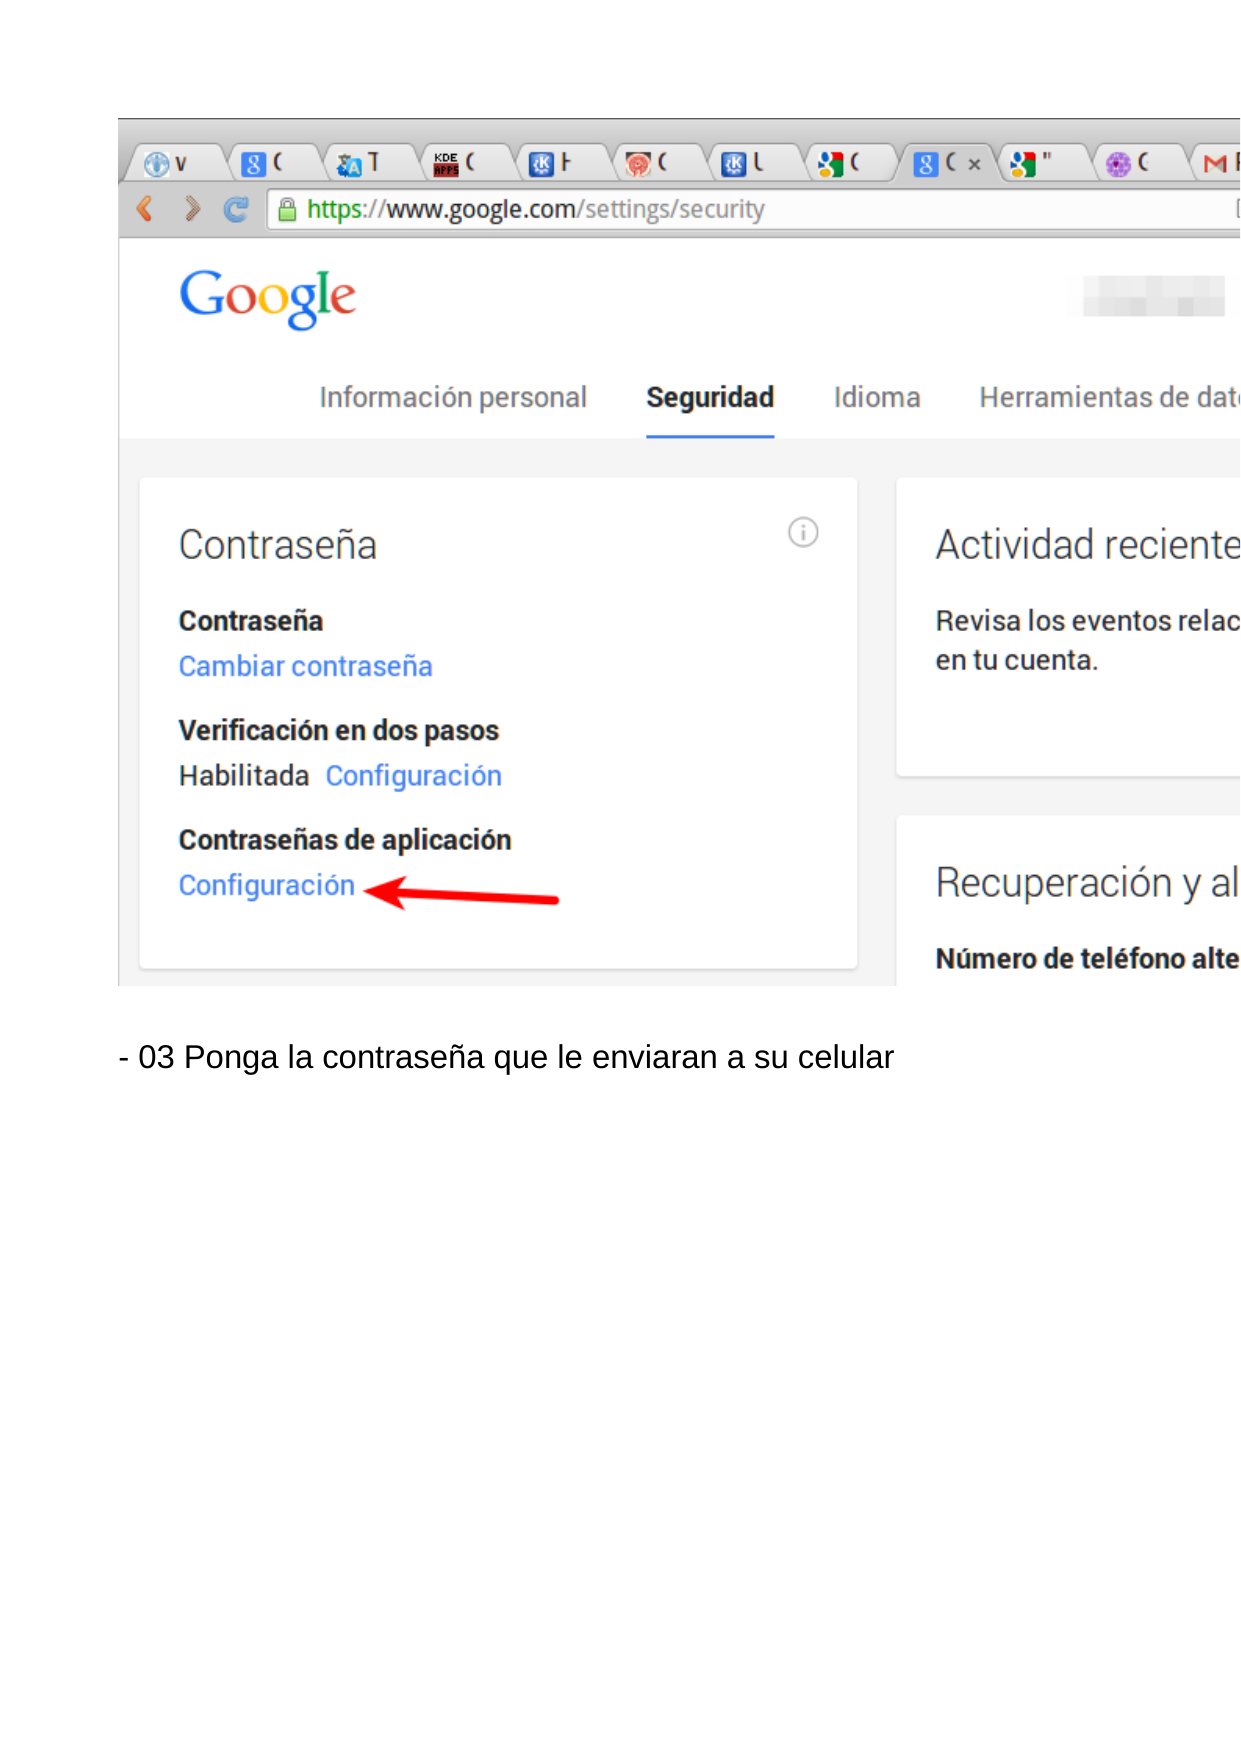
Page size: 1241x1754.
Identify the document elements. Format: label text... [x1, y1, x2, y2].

text - 03 Ponga la contraseña que le enviaran a su celular [118, 986, 1122, 1121]
picture [118, 118, 1241, 986]
